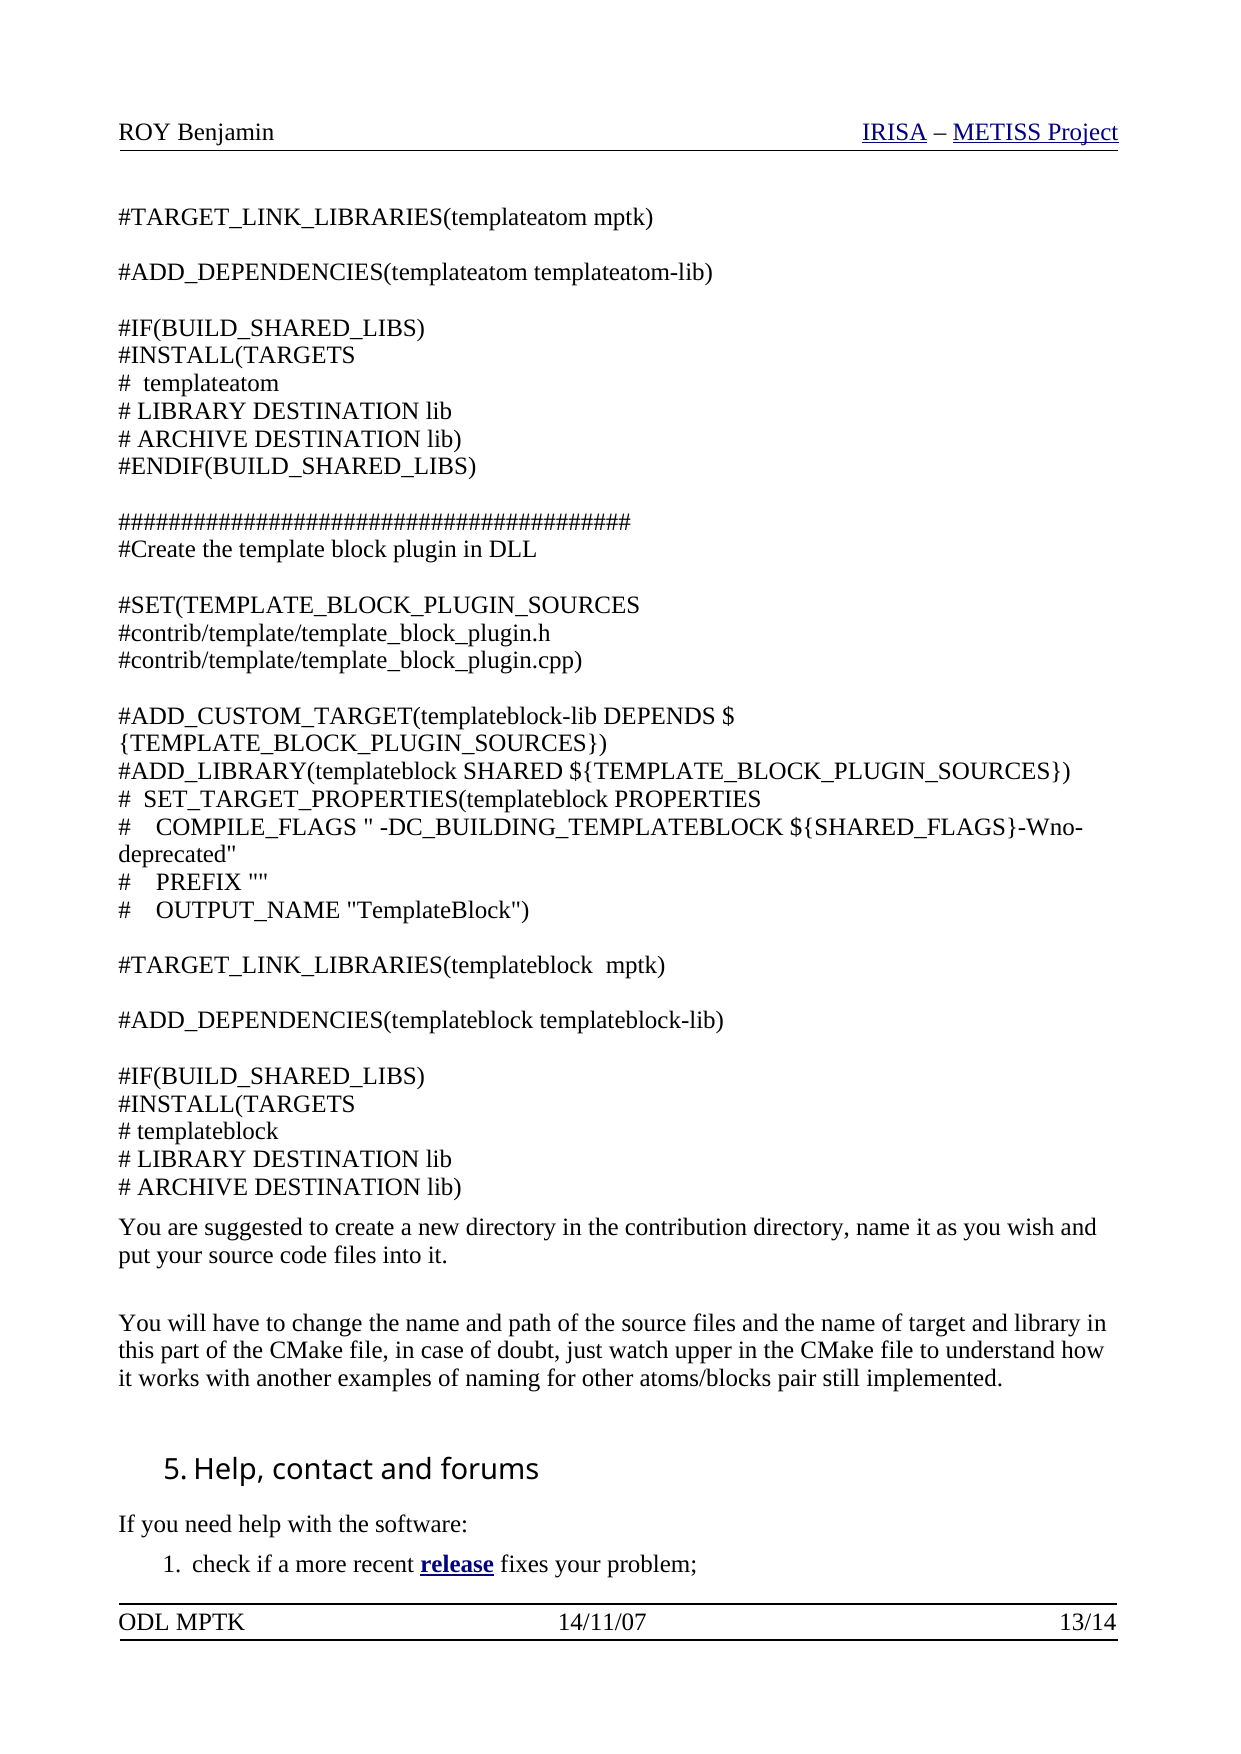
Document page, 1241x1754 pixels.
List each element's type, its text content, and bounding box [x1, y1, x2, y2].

text You will have to change the name and path of the source files and the name of target and library in this part of the CMake file, in case of doubt, just watch upper in the CMake file to understand how it works with another examples of naming for other atoms/blocks pair still implemented. [118, 1281, 1122, 1392]
list check if a more recent release fixes your problem; [162, 1550, 1122, 1578]
text You are suggested to create a new directory in the contribution directory, name it as you wish and put your source code files into it. [118, 1213, 1122, 1268]
text If you need help with the software: [118, 1510, 1122, 1538]
text #TARGET_LINK_LIBRARIES(templateatom mptk) #ADD_DEPENDENCIES(templateatom templateatom-lib) #IF(BUILD_SHARED_LIBS) #INSTALL(TARGETS # templateatom # LIBRARY DESTINATION lib # ARCHIVE DESTINATION lib) #ENDIF(BUILD_SHARED_LIBS) ######################################### #Create the template block plugin in DLL #SET(TEMPLATE_BLOCK_PLUGIN_SOURCES #contrib/template/template_block_plugin.h #contrib/template/template_block_plugin.cpp) #ADD_CUSTOM_TARGET(templateblock-lib DEPENDS ${TEMPLATE_BLOCK_PLUGIN_SOURCES}) #ADD_LIBRARY(templateblock SHARED ${TEMPLATE_BLOCK_PLUGIN_SOURCES}) # SET_TARGET_PROPERTIES(templateblock PROPERTIES # COMPILE_FLAGS " -DC_BUILDING_TEMPLATEBLOCK ${SHARED_FLAGS}-Wno-deprecated" # PREFIX "" # OUTPUT_NAME "TemplateBlock") #TARGET_LINK_LIBRARIES(templateblock mptk) #ADD_DEPENDENCIES(templateblock templateblock-lib) #IF(BUILD_SHARED_LIBS) #INSTALL(TARGETS # templateblock # LIBRARY DESTINATION lib # ARCHIVE DESTINATION lib) [118, 175, 1122, 1201]
subtitle Help, contact and forums [156, 1448, 1122, 1488]
